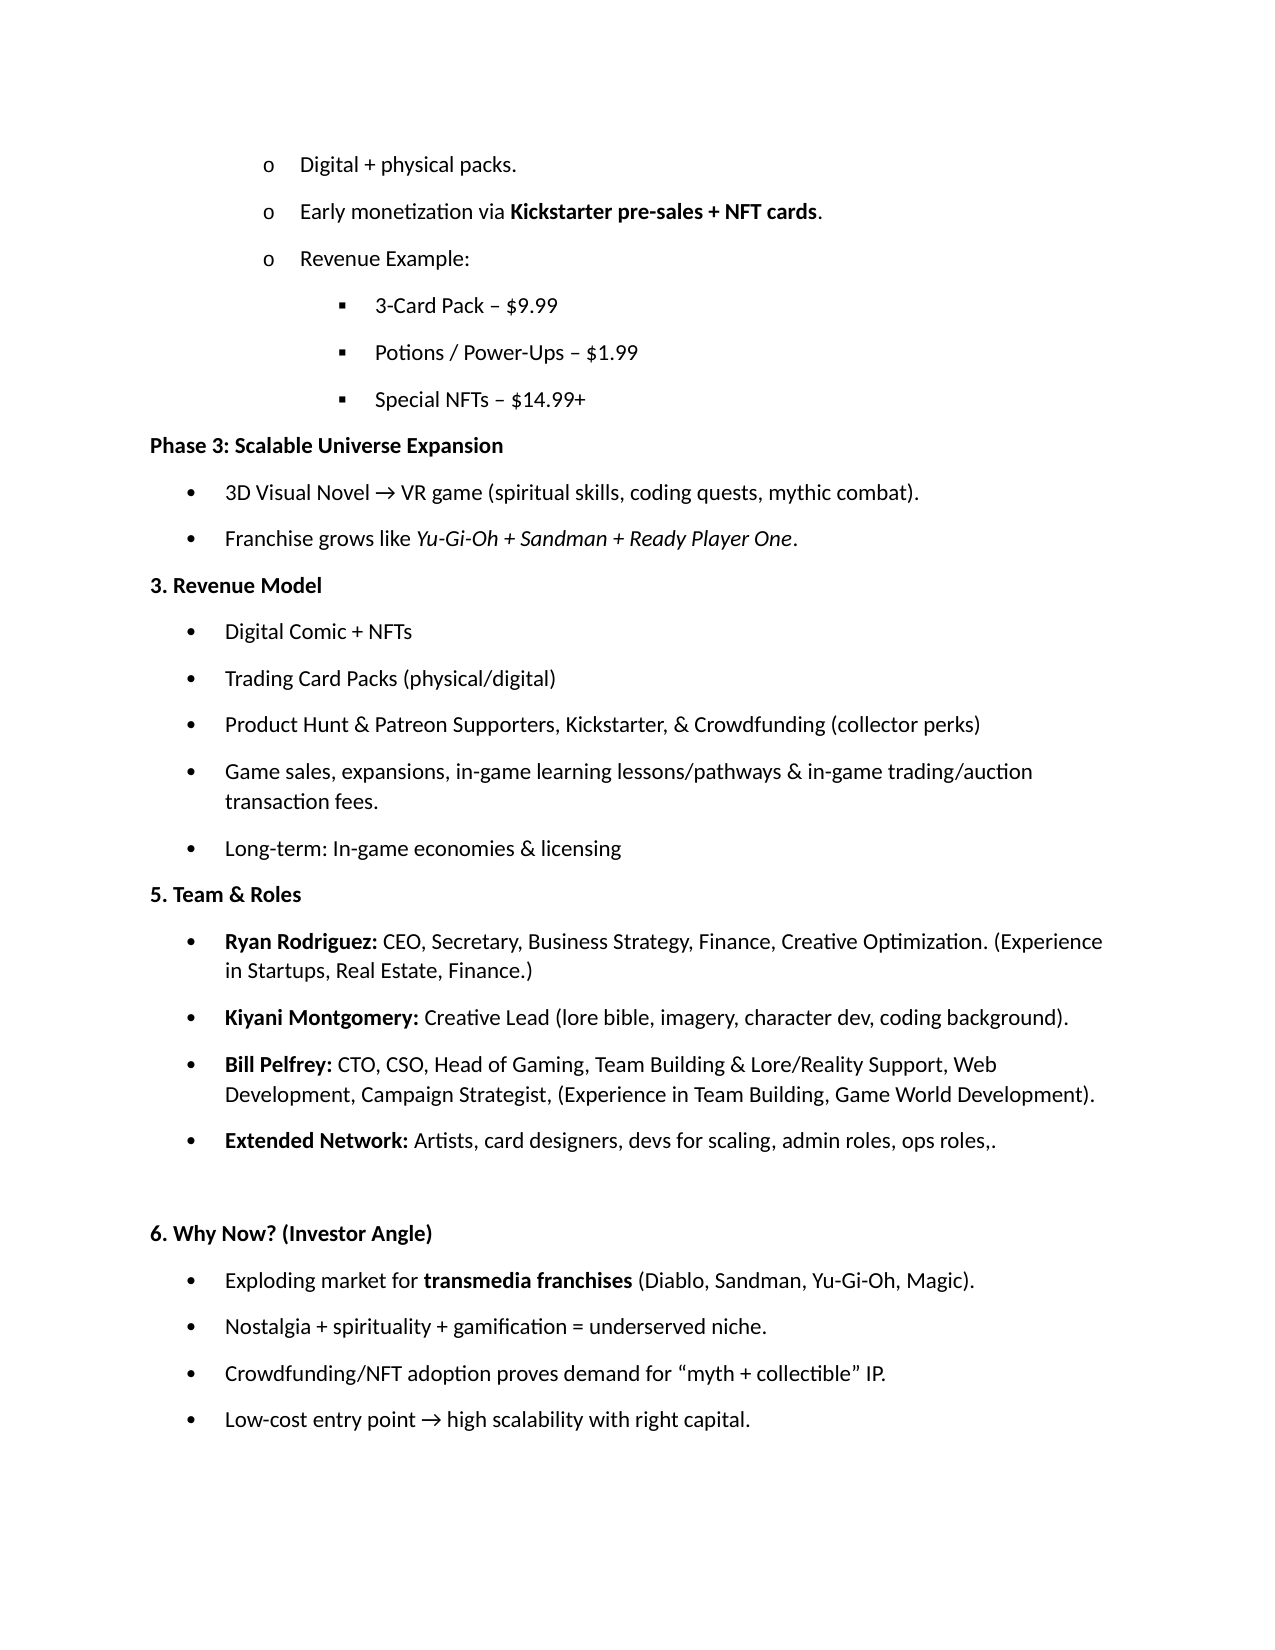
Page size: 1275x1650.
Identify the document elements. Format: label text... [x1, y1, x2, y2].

list Franchise grows like Yu-Gi-Oh + Sandman + Ready Player One. [187, 524, 1125, 552]
list Game sales, expansions, in-game learning lessons/pathways & in-game trading/auction transaction fees. [187, 757, 1125, 815]
list Low-cost entry point → high scalability with right capital. [187, 1406, 1125, 1434]
list Long-term: In-game economies & licensing [187, 834, 1125, 862]
list Special NFTs – $14.99+ [337, 385, 1125, 413]
list Bill Pelfrey: CTO, CSO, Head of Gaming, Team Building & Lore/Reality Support, Web Development, Campaign Strategist, (Experience in Team Building, Game World Development). [187, 1050, 1125, 1108]
list Trading Card Packs (physical/digital) [187, 664, 1125, 692]
text Phase 3: Scalable Universe Expansion [150, 431, 1125, 459]
list Extended Network: Artists, card designers, devs for scaling, admin roles, ops roles,. [187, 1126, 1125, 1154]
list Nostalgia + spirituality + gamification = underserved niche. [187, 1312, 1125, 1341]
list Potions / Power-Ups – $1.99 [337, 338, 1125, 366]
list Kiyani Montgomery: Creative Lead (lore bible, imagery, character dev, coding background). [187, 1003, 1125, 1031]
list Revenue Example: [262, 244, 1125, 273]
list Crowdfunding/NFT adoption proves demand for “myth + collectible” IP. [187, 1359, 1125, 1387]
list 3-Card Pack – $9.99 [337, 292, 1125, 319]
list Product Hunt & Patreon Supporters, Kickstarter, & Crowdfunding (collector perks) [187, 711, 1125, 739]
list 3D Visual Novel → VR game (spiritual skills, coding quests, mythic combat). [187, 478, 1125, 506]
list Early monetization via Kickstarter pre-sales + NFT cards. [262, 197, 1125, 226]
list Ryan Rodriguez: CEO, Secretary, Business Strategy, Finance, Creative Optimization. (Experience in Startups, Real Estate, Finance.) [187, 927, 1125, 985]
text 6. Why Now? (Investor Angle) [150, 1219, 1125, 1247]
list Digital + physical packs. [262, 150, 1125, 178]
text 5. Team & Roles [150, 880, 1125, 908]
text 3. Revenue Model [150, 571, 1125, 599]
list Exploding market for transmedia franchises (Diablo, Sandman, Yu-Gi-Oh, Magic). [187, 1266, 1125, 1294]
list Digital Comic + NFTs [187, 617, 1125, 646]
